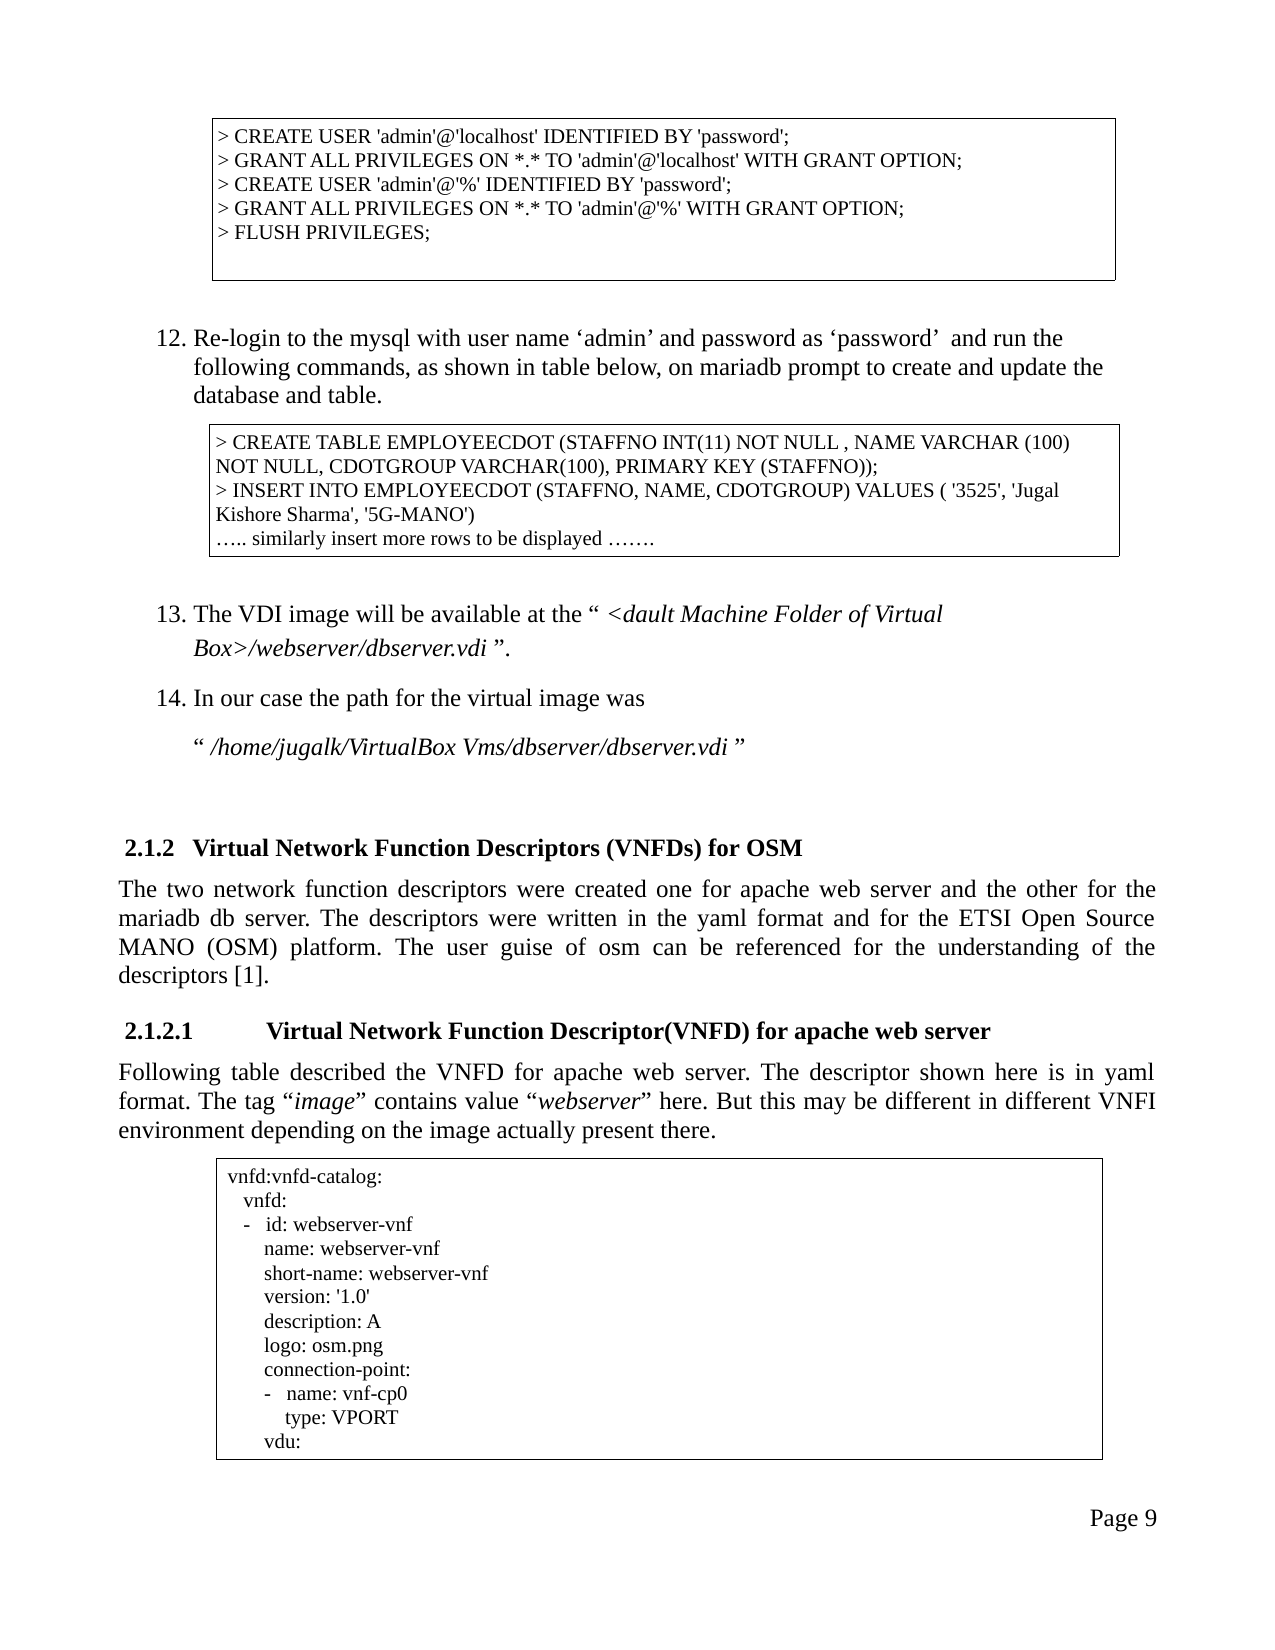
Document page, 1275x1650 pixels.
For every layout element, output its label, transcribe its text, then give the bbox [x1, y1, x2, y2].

list In our case the path for the virtual image was [156, 683, 1157, 711]
list Re-login to the mysql with user name ‘admin’ and password as ‘password’ and run the following commands, as shown in table below, on mariadb prompt to create and update the database and table. [156, 323, 1157, 409]
table_header > CREATE USER 'admin'@'localhost' IDENTIFIED BY 'password'; > GRANT ALL PRIVILEGES ON *.* TO 'admin'@'localhost' WITH GRANT OPTION; > CREATE USER 'admin'@'%' IDENTIFIED BY 'password'; > GRANT ALL PRIVILEGES ON *.* TO 'admin'@'%' WITH GRANT OPTION; > FLUSH PRIVILEGES; [213, 119, 1115, 279]
list “ /home/jugalk/VirtualBox Vms/dbserver/dbserver.vdi ” [156, 732, 1157, 760]
text Following table described the VNFD for apache web server. The descriptor shown here is in yaml format. The tag “image” contains value “webserver” here. But this may be different in different VNFI environment depending on the image actually present there. [118, 1057, 1157, 1144]
text The two network function descriptors were created one for apache web server and the other for the mariadb db server. The descriptors were written in the yaml format and for the ETSI Open Source MANO (OSM) platform. The user guise of osm can be referenced for the understanding of the descriptors [1]. [118, 874, 1157, 989]
subtitle Virtual Network Function Descriptors (VNFDs) for OSM [118, 833, 1157, 862]
list The VDI image will be available at the “ <dault Machine Folder of Virtual Box>/webserver/dbserver.vdi ”. [156, 599, 1157, 662]
subtitle Virtual Network Function Descriptor(VNFD) for apache web server [118, 1016, 1157, 1045]
table_header > CREATE TABLE EMPLOYEECDOT (STAFFNO INT(11) NOT NULL , NAME VARCHAR (100) NOT NULL, CDOTGROUP VARCHAR(100), PRIMARY KEY (STAFFNO)); > INSERT INTO EMPLOYEECDOT (STAFFNO, NAME, CDOTGROUP) VALUES ( '3525', 'Jugal Kishore Sharma', '5G-MANO') ….. similarly insert more rows to be displayed ……. [210, 425, 1119, 556]
table_header vnfd:vnfd-catalog: vnfd: - id: webserver-vnf name: webserver-vnf short-name: webserver-vnf version: '1.0' description: A logo: osm.png connection-point: - name: vnf-cp0 type: VPORT vdu: [217, 1159, 1102, 1459]
